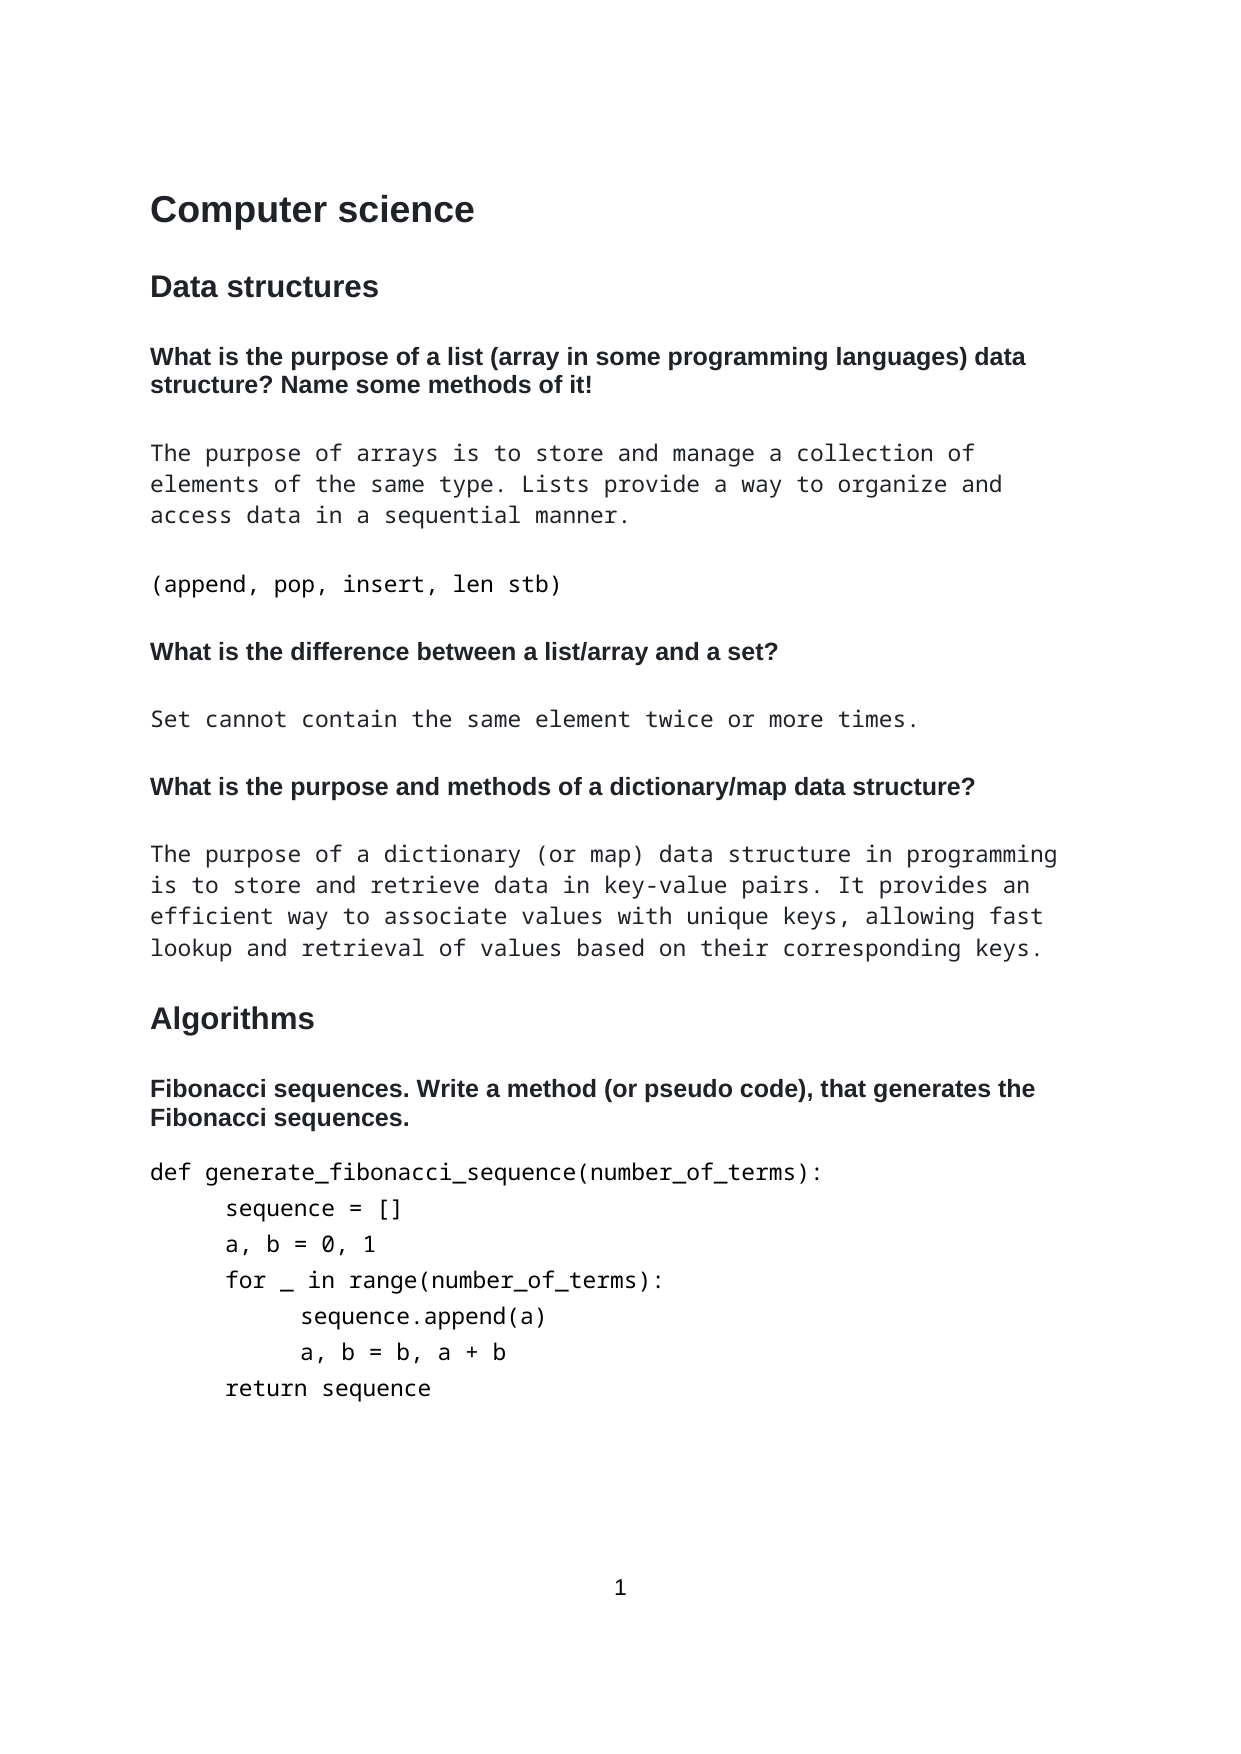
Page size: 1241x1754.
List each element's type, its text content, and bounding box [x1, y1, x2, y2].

text Algorithms [150, 1000, 1091, 1036]
text a, b = 0, 1 [150, 1228, 1091, 1259]
text (append, pop, insert, len stb) [150, 568, 1091, 599]
text for _ in range(number_of_terms): [150, 1264, 1091, 1295]
text Set cannot contain the same element twice or more times. [150, 703, 1091, 734]
text What is the purpose and methods of a dictionary/map data structure? [150, 772, 1091, 800]
text Fibonacci sequences. Write a method (or pseudo code), that generates the Fibonacci sequences. [150, 1074, 1091, 1131]
text The purpose of arrays is to store and manage a collection of elements of the same type. Lists provide a way to organize and access data in a sequential manner. [150, 437, 1091, 530]
text a, b = b, a + b [150, 1336, 1091, 1367]
text def generate_fibonacci_sequence(number_of_terms): [150, 1156, 1091, 1187]
text return sequence [150, 1372, 1091, 1403]
text What is the purpose of a list (array in some programming languages) data structure? Name some methods of it! [150, 342, 1091, 399]
text sequence.append(a) [150, 1300, 1091, 1331]
text sequence = [] [150, 1192, 1091, 1223]
text The purpose of a dictionary (or map) data structure in programming is to store and retrieve data in key-value pairs. It provides an efficient way to associate values with unique keys, allowing fast lookup and retrieval of values based on their corresponding keys. [150, 838, 1091, 963]
text Data structures [150, 268, 1091, 304]
text Computer science [150, 187, 1091, 231]
text [150, 1444, 1091, 1511]
text What is the difference between a list/array and a set? [150, 637, 1091, 665]
